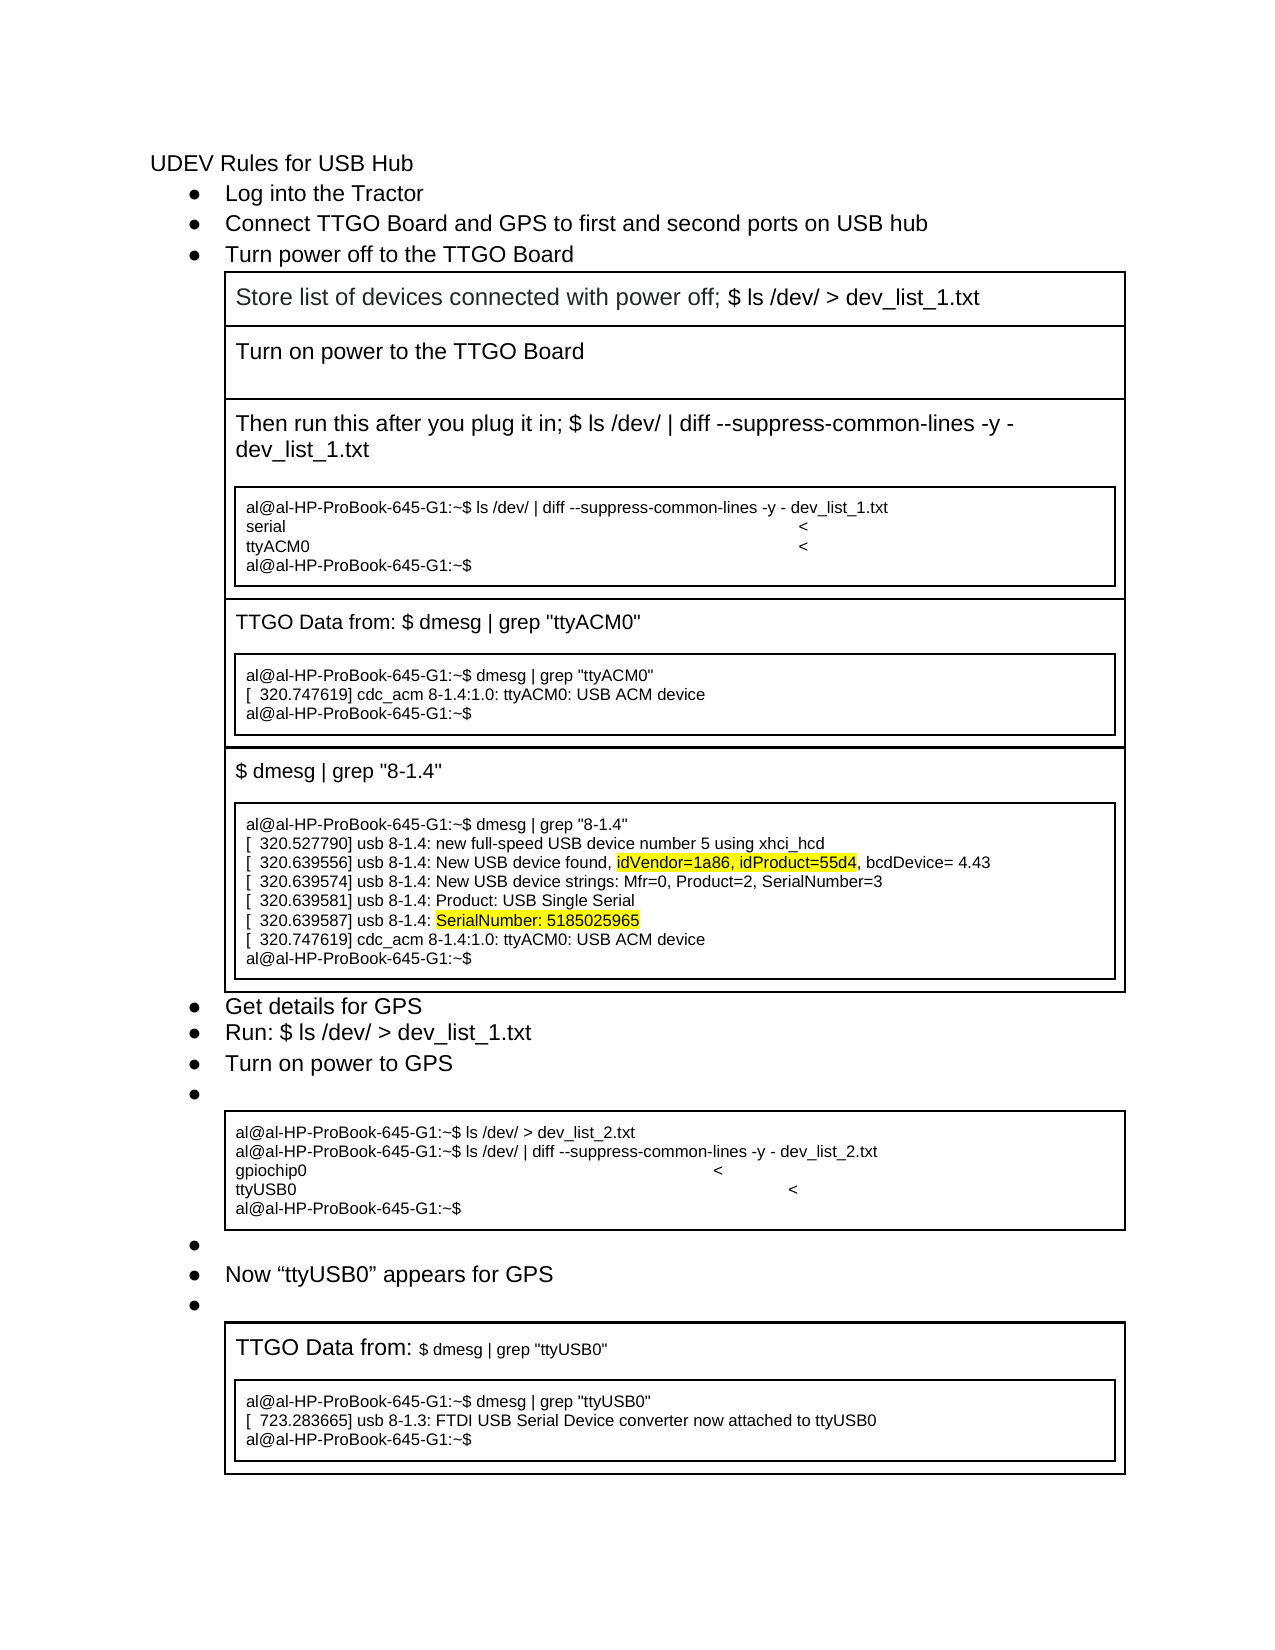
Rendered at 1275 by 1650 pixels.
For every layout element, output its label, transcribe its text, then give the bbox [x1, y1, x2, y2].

table_cell Turn on power to the TTGO Board [226, 327, 1124, 397]
list Log into the Tractor [187, 180, 1125, 207]
table_header al@al-HP-ProBook-645-G1:~$ ls /dev/ > dev_list_2.txt al@al-HP-ProBook-645-G1:~$ ls /dev/ | diff --suppress-common-lines -y - dev_list_2.txt gpiochip0 < ttyUSB0 < al@al-HP-ProBook-645-G1:~$ [226, 1112, 1124, 1229]
table_header al@al-HP-ProBook-645-G1:~$ dmesg | grep "ttyACM0" [ 320.747619] cdc_acm 8-1.4:1.0: ttyACM0: USB ACM device al@al-HP-ProBook-645-G1:~$ [236, 655, 1114, 734]
table_cell Then run this after you plug it in; $ ls /dev/ | diff --suppress-common-lines -y - dev_list_1.txt [226, 400, 1124, 598]
table_header al@al-HP-ProBook-645-G1:~$ dmesg | grep "8-1.4" [ 320.527790] usb 8-1.4: new full-speed USB device number 5 using xhci_hcd [ 320.639556] usb 8-1.4: New USB device found, idVendor=1a86, idProduct=55d4, bcdDevice= 4.43 [ 320.639574] usb 8-1.4: New USB device strings: Mfr=0, Product=2, SerialNumber=3 [ 320.639581] usb 8-1.4: Product: USB Single Serial [ 320.639587] usb 8-1.4: SerialNumber: 5185025965 [ 320.747619] cdc_acm 8-1.4:1.0: ttyACM0: USB ACM device al@al-HP-ProBook-645-G1:~$ [236, 804, 1114, 978]
table_header al@al-HP-ProBook-645-G1:~$ ls /dev/ | diff --suppress-common-lines -y - dev_list_1.txt serial < ttyACM0 < al@al-HP-ProBook-645-G1:~$ [236, 488, 1114, 585]
list Now “ttyUSB0” appears for GPS [187, 1261, 1125, 1287]
list Run: $ ls /dev/ > dev_list_1.txt [187, 1019, 1125, 1046]
table_cell TTGO Data from: $ dmesg | grep "ttyACM0" [226, 600, 1124, 746]
text UDEV Rules for USB Hub [150, 150, 1125, 176]
list Turn on power to GPS [187, 1049, 1125, 1076]
list Connect TTGO Board and GPS to first and second ports on USB hub [187, 210, 1125, 237]
list Get details for GPS [187, 993, 1125, 1019]
table_header Store list of devices connected with power off; $ ls /dev/ > dev_list_1.txt [226, 273, 1124, 325]
table_header al@al-HP-ProBook-645-G1:~$ dmesg | grep "ttyUSB0" [ 723.283665] usb 8-1.3: FTDI USB Serial Device converter now attached to ttyUSB0 al@al-HP-ProBook-645-G1:~$ [236, 1381, 1114, 1460]
table_cell $ dmesg | grep "8-1.4" [226, 749, 1124, 991]
list Turn power off to the TTGO Board [187, 241, 1125, 267]
table_header TTGO Data from: $ dmesg | grep "ttyUSB0" [226, 1324, 1124, 1472]
